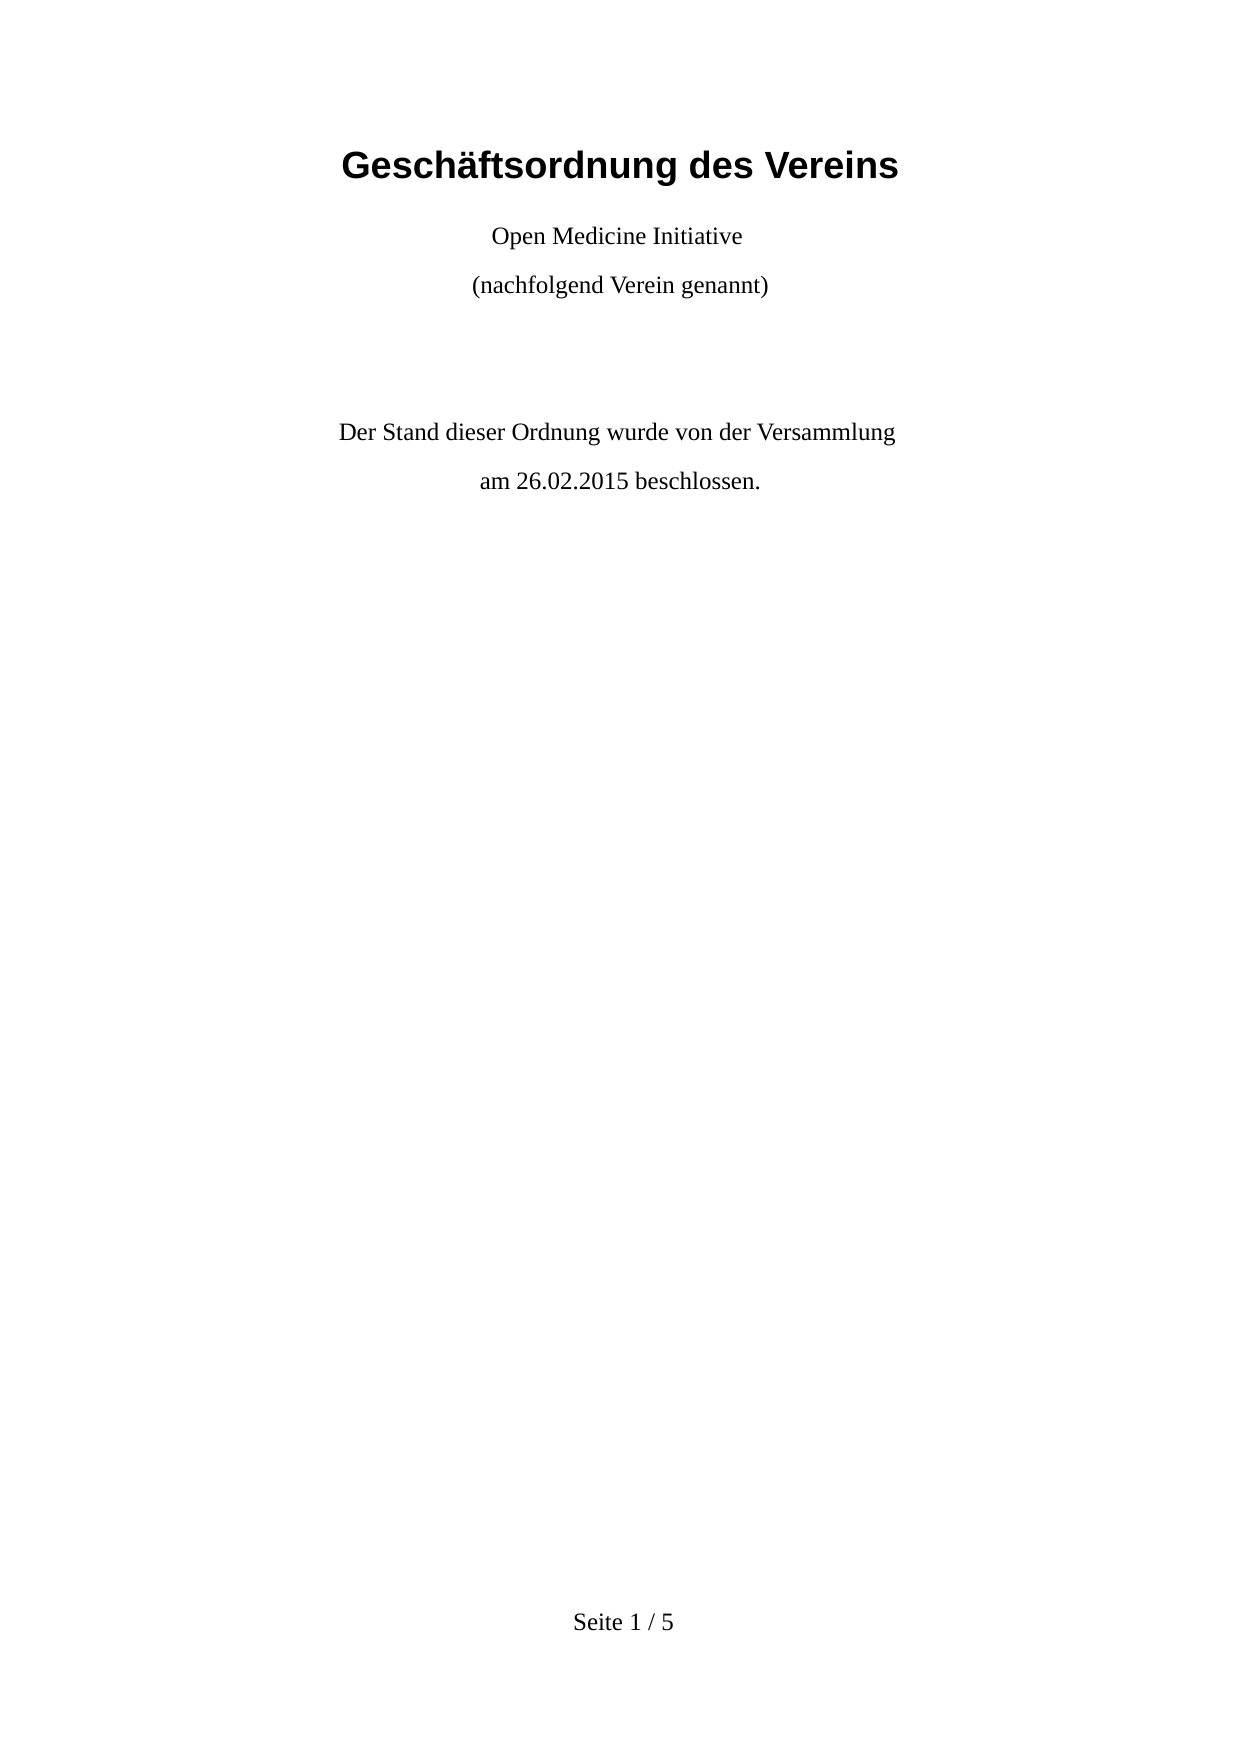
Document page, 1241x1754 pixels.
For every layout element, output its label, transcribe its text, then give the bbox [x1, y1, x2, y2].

text Der Stand dieser Ordnung wurde von der Versammlung [118, 417, 1122, 446]
text Open Medicine Initiative [118, 221, 1122, 250]
subtitle Geschäftsordnung des Vereins [118, 143, 1122, 187]
text am 26.02.2015 beschlossen. [118, 466, 1122, 495]
text (nachfolgend Verein genannt) [118, 270, 1122, 299]
